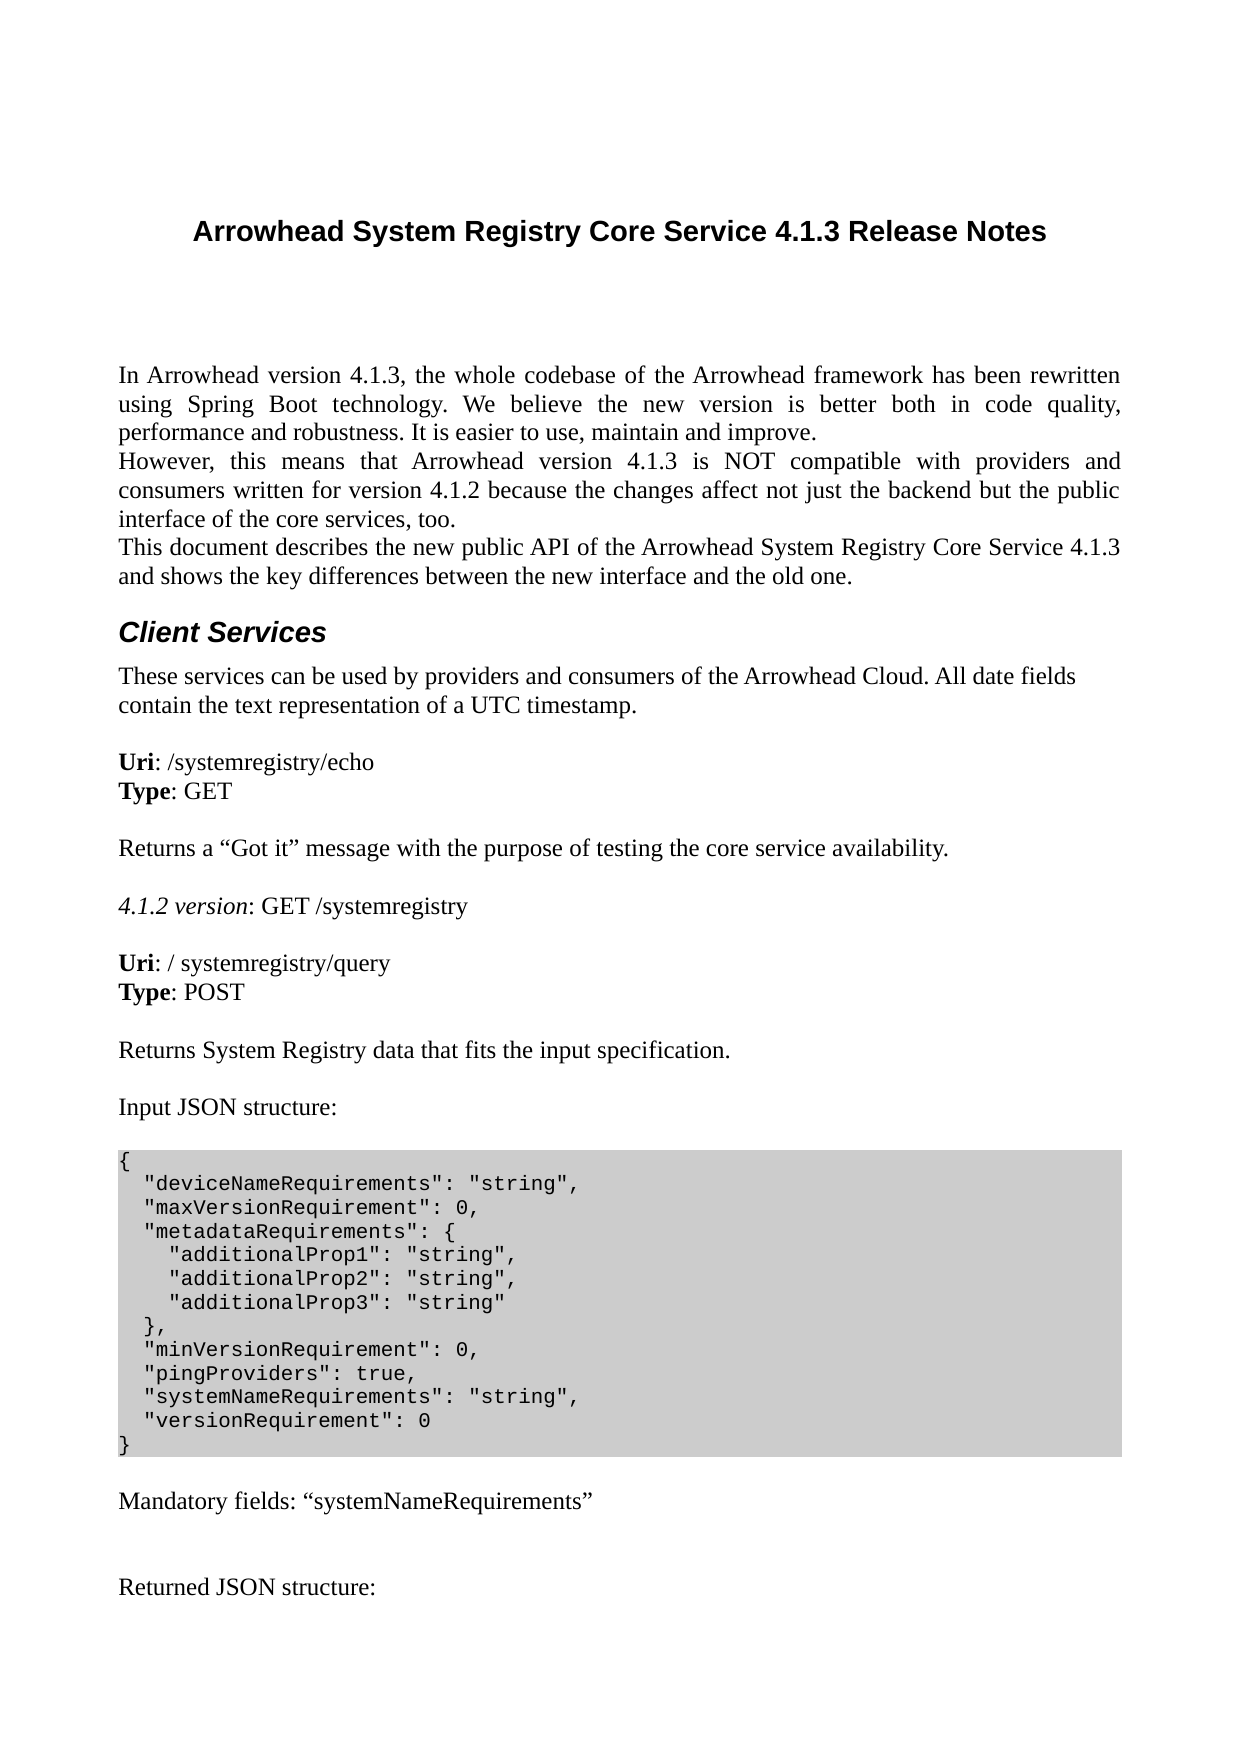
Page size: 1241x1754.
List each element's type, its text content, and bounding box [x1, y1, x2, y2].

text "maxVersionRequirement": 0, [118, 1197, 1122, 1221]
text { [118, 1150, 1122, 1173]
subtitle Arrowhead System Registry Core Service 4.1.3 Release Notes [118, 214, 1122, 248]
text This document describes the new public API of the Arrowhead System Registry Core Service 4.1.3 and shows the key differences between the new interface and the old one. [118, 532, 1122, 590]
text However, this means that Arrowhead version 4.1.3 is NOT compatible with providers and consumers written for version 4.1.2 because the changes affect not just the backend but the public interface of the core services, too. [118, 446, 1122, 532]
text In Arrowhead version 4.1.3, the whole codebase of the Arrowhead framework has been rewritten using Spring Boot technology. We believe the new version is better both in code quality, performance and robustness. It is easier to use, maintain and improve. [118, 360, 1122, 446]
text Type: POST [118, 977, 1122, 1006]
text } [118, 1433, 1122, 1457]
text Returns a “Got it” message with the purpose of testing the core service availability. [118, 833, 1122, 862]
text "additionalProp2": "string", [118, 1268, 1122, 1292]
text "minVersionRequirement": 0, [118, 1339, 1122, 1363]
text "additionalProp3": "string" [118, 1292, 1122, 1315]
text "metadataRequirements": { [118, 1221, 1122, 1244]
text "systemNameRequirements": "string", [118, 1386, 1122, 1410]
text }, [118, 1315, 1122, 1339]
text Uri: /systemregistry/echo [118, 747, 1122, 776]
text "versionRequirement": 0 [118, 1410, 1122, 1433]
subtitle Client Services [118, 615, 1122, 648]
text "additionalProp1": "string", [118, 1244, 1122, 1268]
text "pingProviders": true, [118, 1363, 1122, 1386]
text Returned JSON structure: [118, 1572, 1122, 1601]
text These services can be used by providers and consumers of the Arrowhead Cloud. All date fields contain the text representation of a UTC timestamp. [118, 661, 1122, 718]
text Input JSON structure: [118, 1092, 1122, 1121]
text 4.1.2 version: GET /systemregistry [118, 891, 1122, 920]
text Uri: / systemregistry/query [118, 948, 1122, 977]
text Returns System Registry data that fits the input specification. [118, 1035, 1122, 1063]
text Type: GET [118, 776, 1122, 805]
text Mandatory fields: “systemNameRequirements” [118, 1486, 1122, 1515]
text "deviceNameRequirements": "string", [118, 1173, 1122, 1197]
